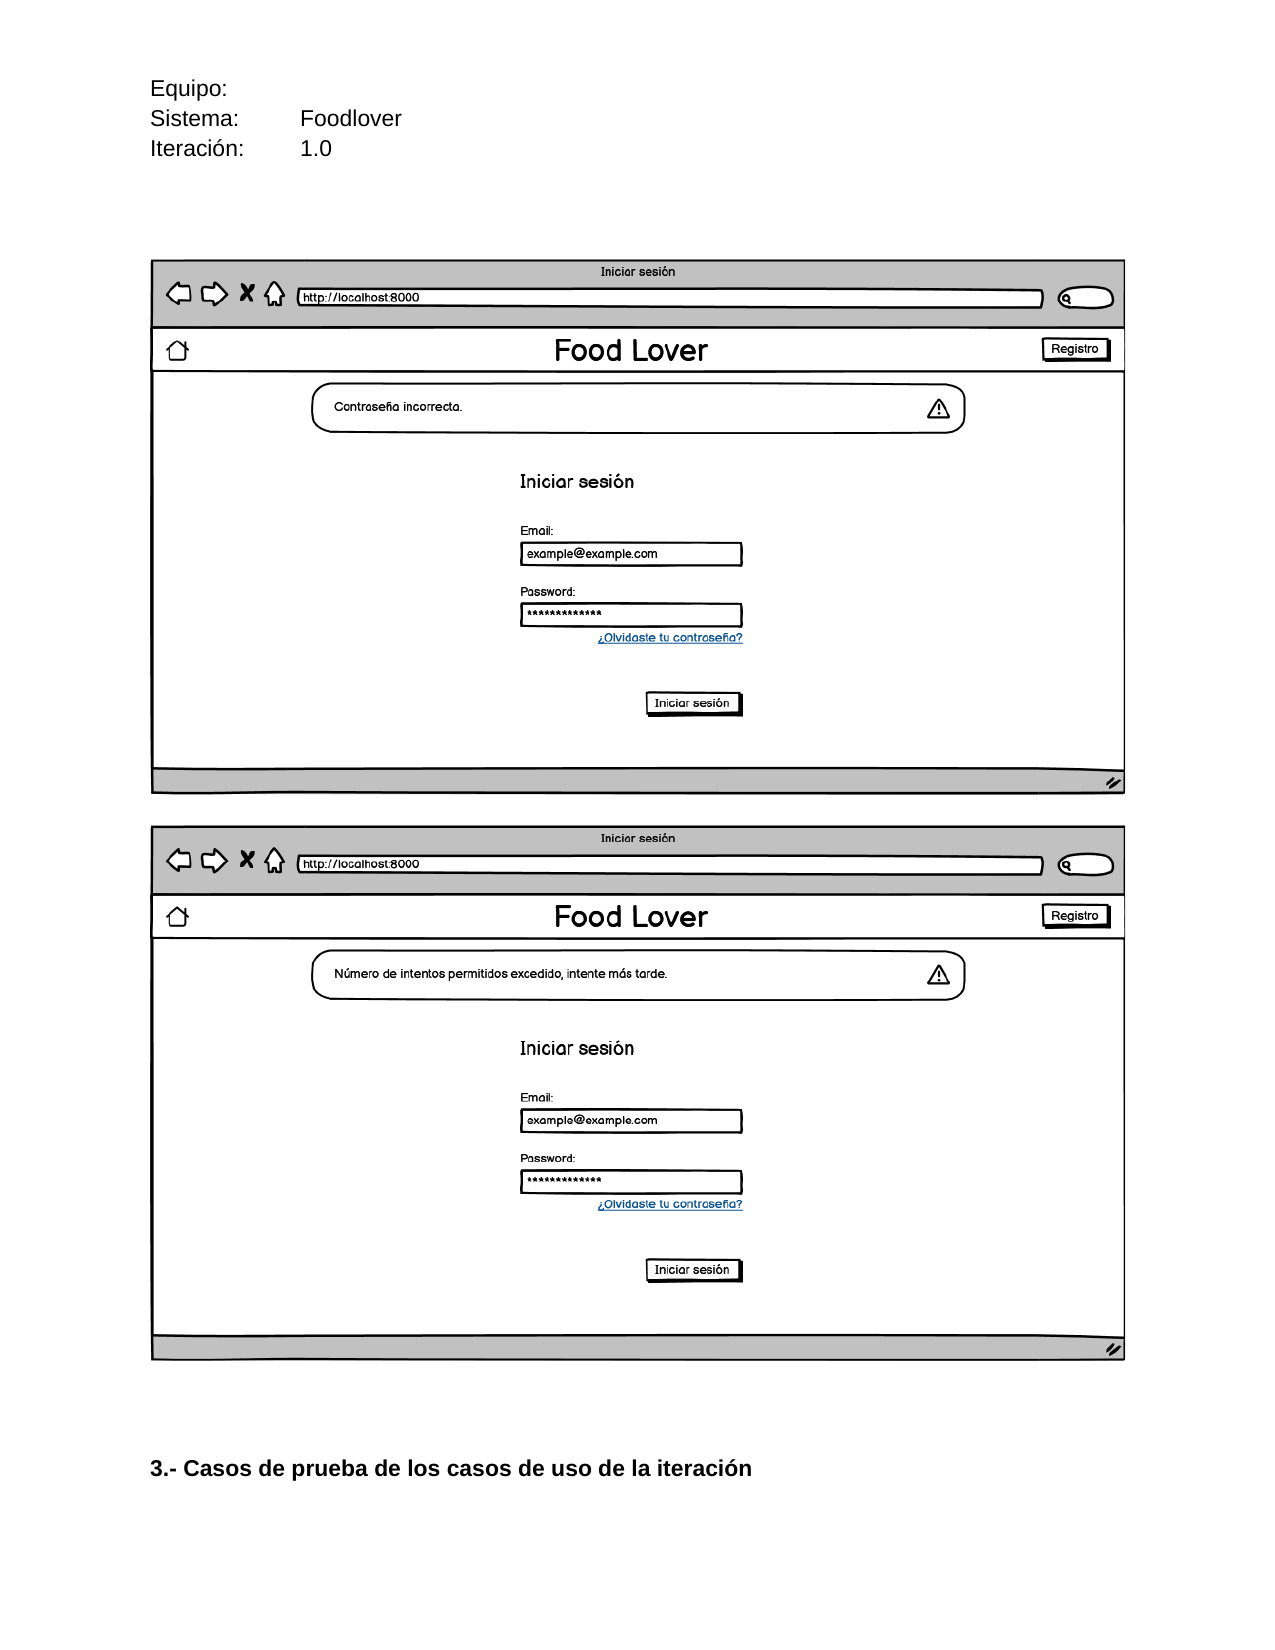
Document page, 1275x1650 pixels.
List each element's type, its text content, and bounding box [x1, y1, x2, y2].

picture [150, 243, 1125, 1361]
text 3.- Casos de prueba de los casos de uso de la iteración [150, 1455, 1125, 1481]
